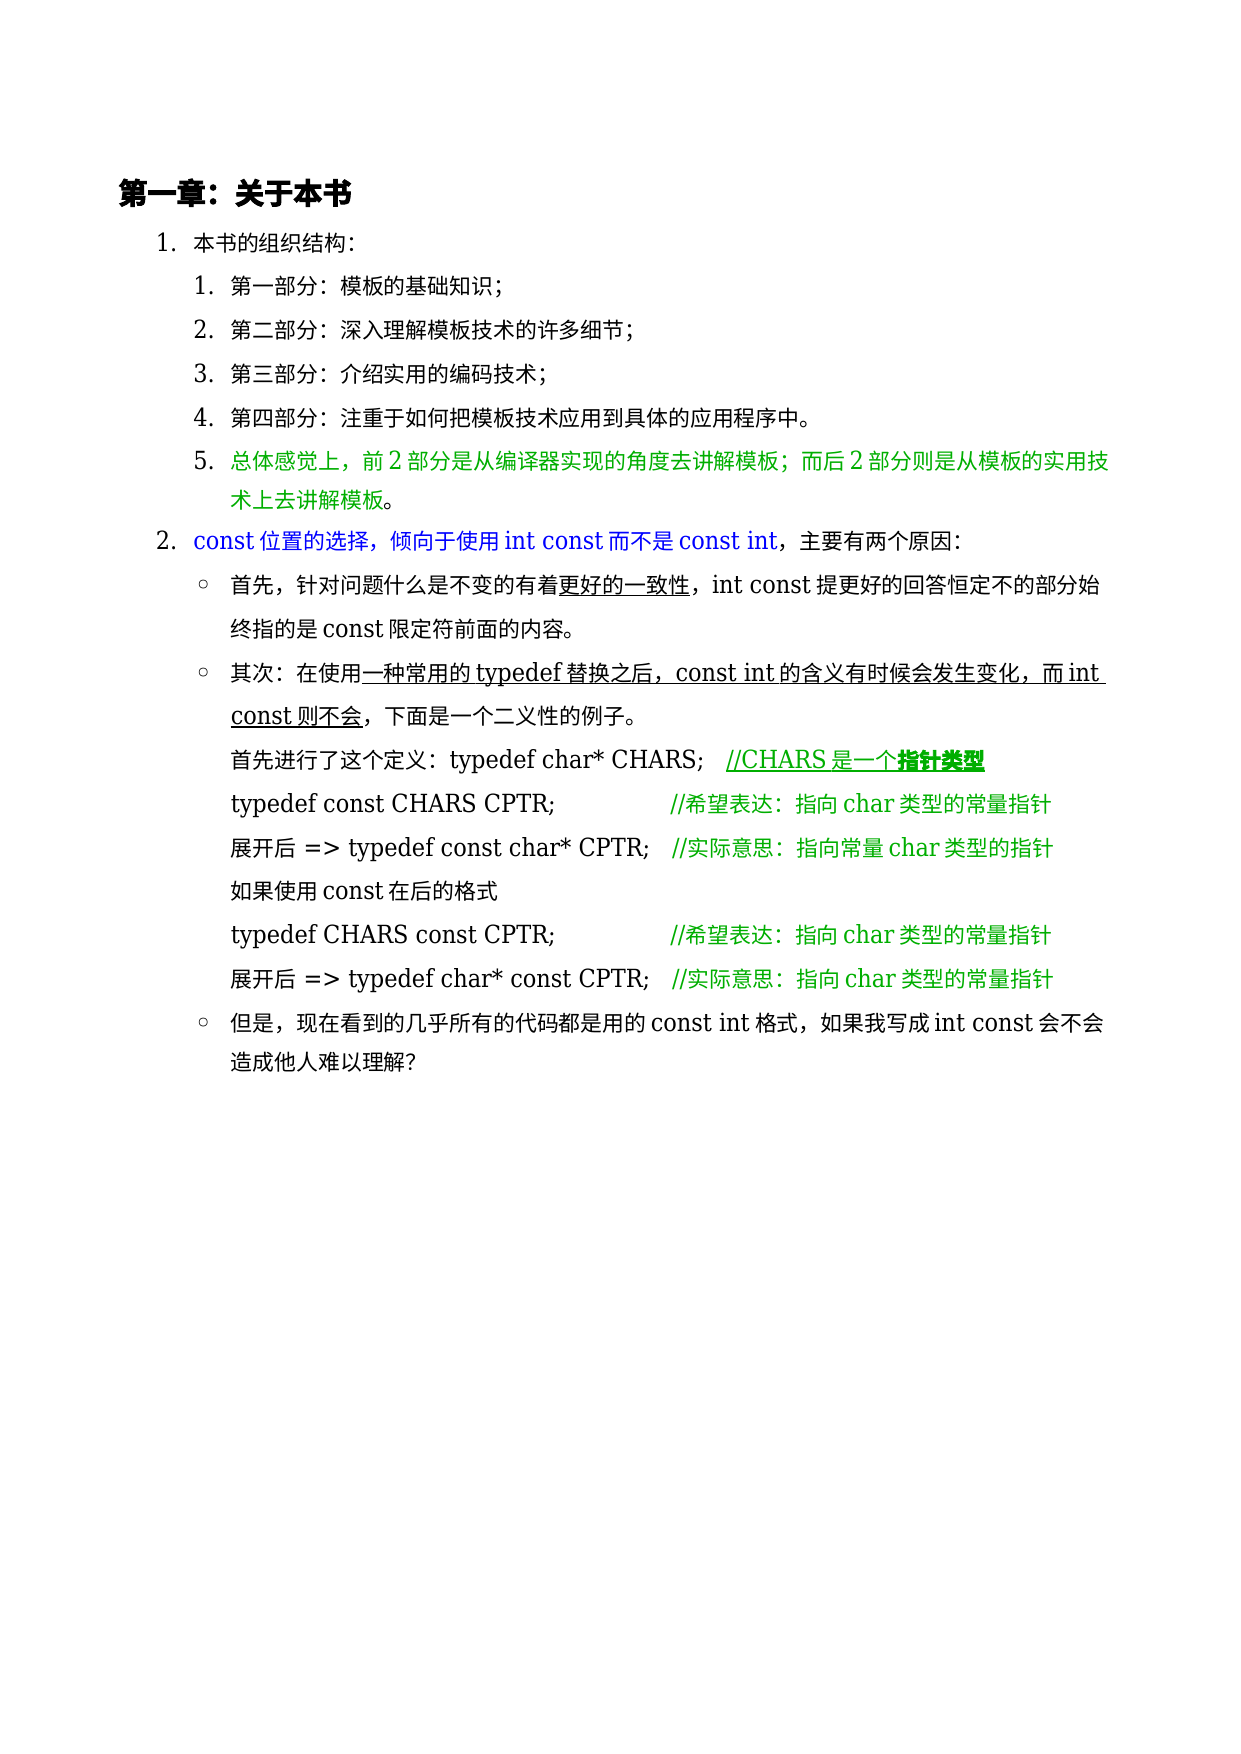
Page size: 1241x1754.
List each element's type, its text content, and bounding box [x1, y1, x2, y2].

list 第四部分：注重于如何把模板技术应用到具体的应用程序中。 [193, 403, 1122, 432]
list 总体感觉上，前2部分是从编译器实现的角度去讲解模板；而后2部分则是从模板的实用技术上去讲解模板。 [193, 446, 1122, 514]
list 首先，针对问题什么是不变的有着更好的一致性，int const提更好的回答恒定不的部分始终指的是const限定符前面的内容。 [193, 570, 1122, 643]
subtitle 第一章：关于本书 [118, 177, 1122, 211]
list 本书的组织结构： [156, 228, 1122, 257]
list const位置的选择，倾向于使用int const而不是const int，主要有两个原因： [156, 527, 1122, 556]
list 其次：在使用一种常用的typedef替换之后，const int的含义有时候会发生变化，而int const则不会，下面是一个二义性的例子。 首先进行了这个定义：typedef char* CHARS; //CHARS是一个指针类型 typedef const CHARS CPTR; //希望表达：指向char类型的常量指针 展开后 => typedef const char* CPTR; //实际意思：指向常量char类型的指针 如果使用const在后的格式 typedef CHARS const CPTR; //希望表达：指向char类型的常量指针 展开后 => typedef char* const CPTR; //实际意思：指向char类型的常量指针 [193, 658, 1122, 993]
list 第一部分：模板的基础知识； [193, 271, 1122, 301]
list 但是，现在看到的几乎所有的代码都是用的const int格式，如果我写成int const会不会造成他人难以理解？ [193, 1008, 1122, 1075]
list 第三部分：介绍实用的编码技术； [193, 359, 1122, 388]
list 第二部分：深入理解模板技术的许多细节； [193, 315, 1122, 344]
